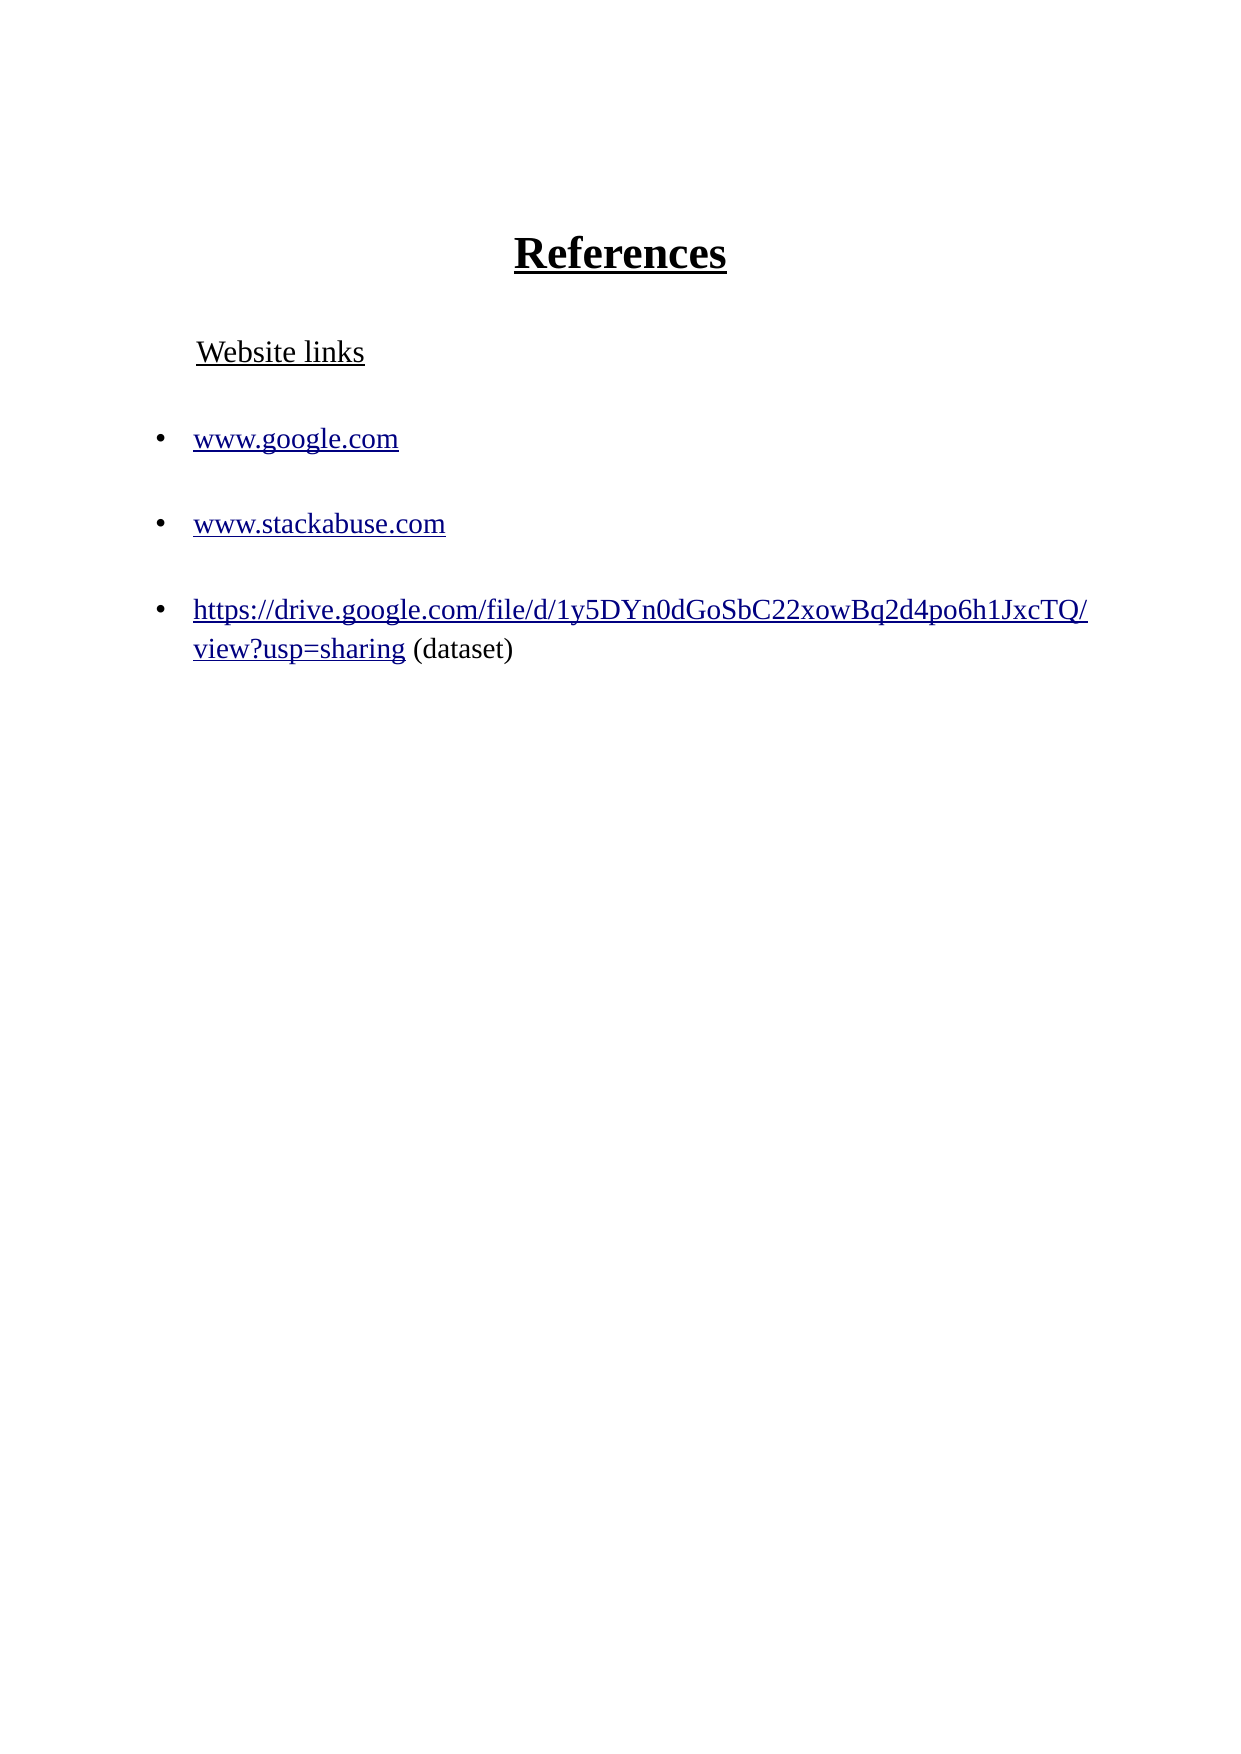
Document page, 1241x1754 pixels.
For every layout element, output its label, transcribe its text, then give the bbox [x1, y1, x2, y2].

list www.stackabuse.com [156, 507, 1122, 540]
list www.google.com [156, 421, 1122, 455]
list https://drive.google.com/file/d/1y5DYn0dGoSbC22xowBq2d4po6h1JxcTQ/view?usp=sharing (dataset) [156, 592, 1122, 664]
text Website links [118, 333, 1122, 369]
text References [118, 226, 1122, 278]
